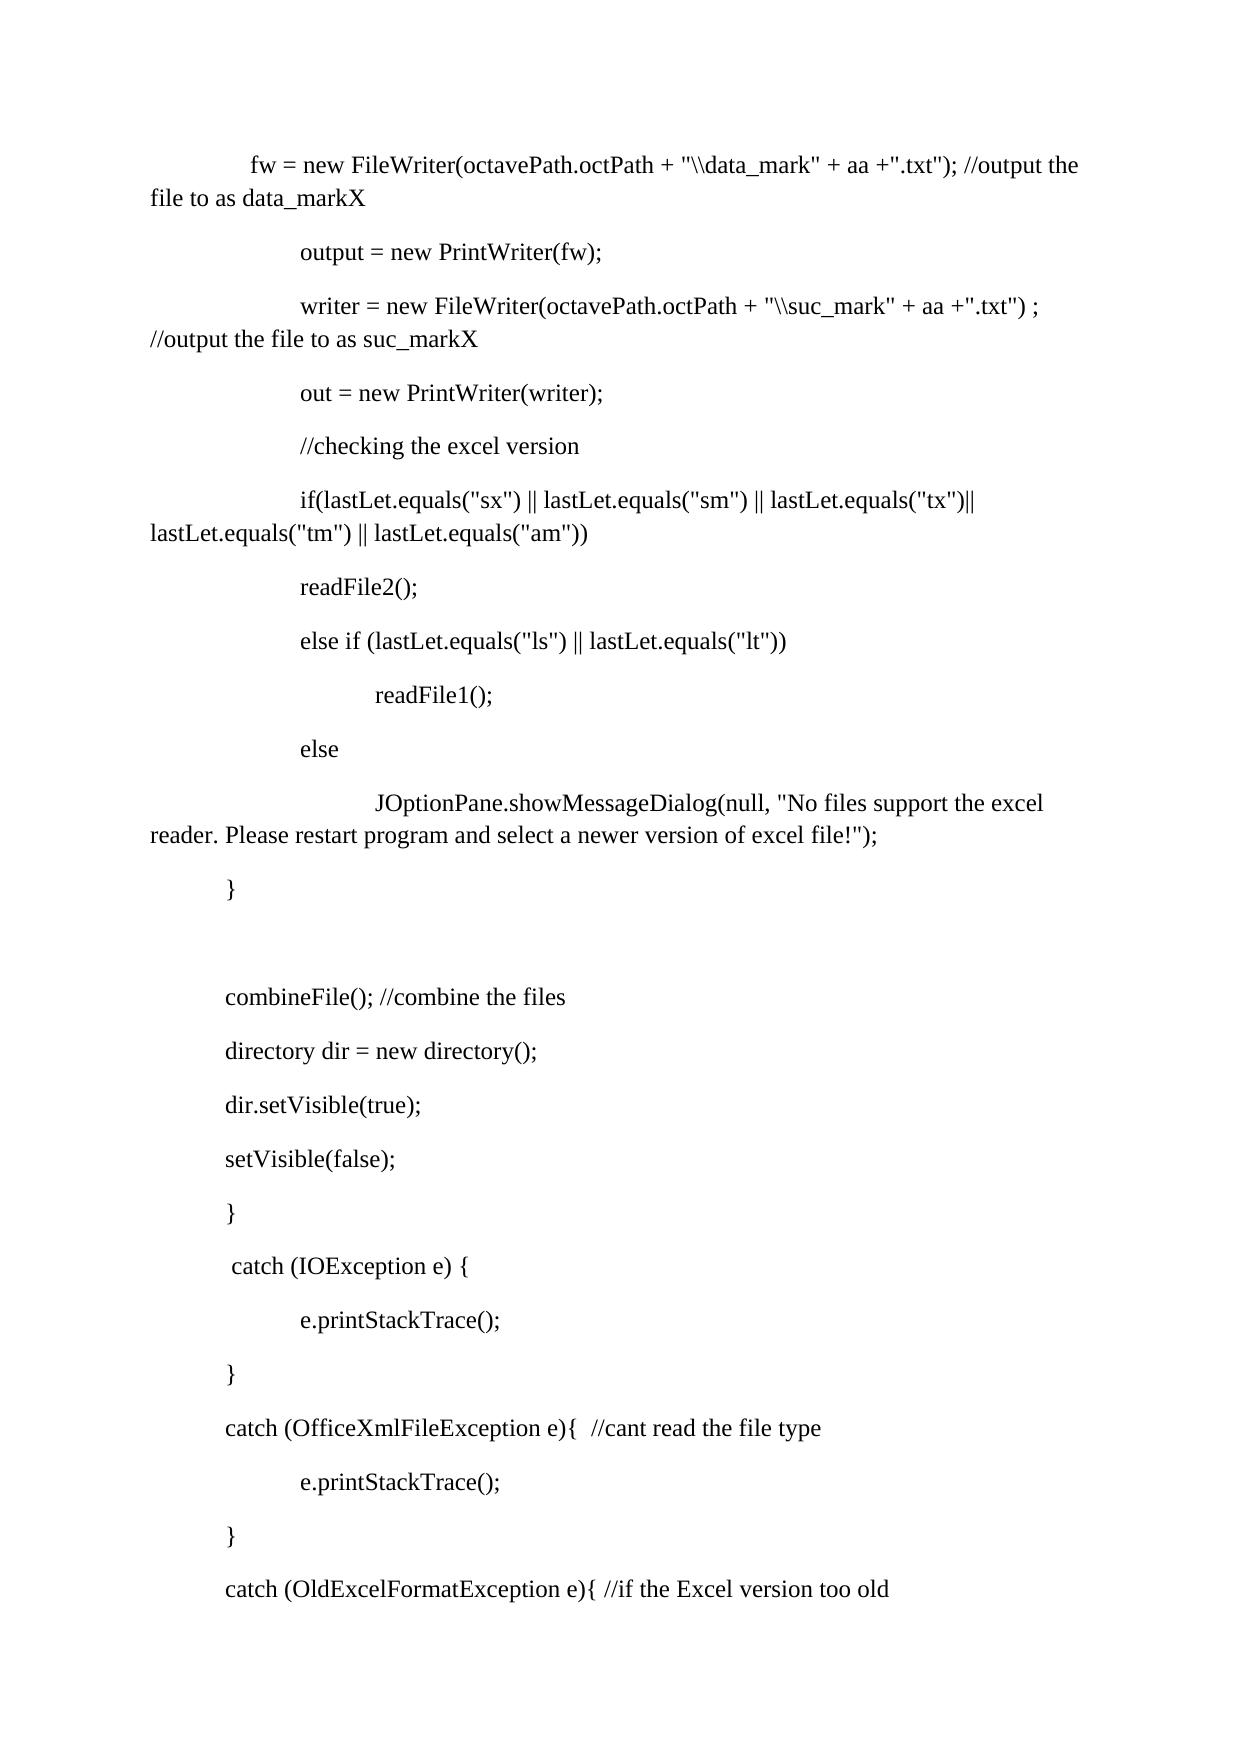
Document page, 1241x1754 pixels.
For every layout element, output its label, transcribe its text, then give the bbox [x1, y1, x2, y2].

text } [150, 1521, 1090, 1549]
text } [150, 1359, 1090, 1388]
text } [150, 874, 1090, 903]
text catch (OfficeXmlFileException e){ //cant read the file type [150, 1413, 1090, 1442]
text readFile2(); [150, 572, 1090, 601]
text combineFile(); //combine the files [150, 982, 1090, 1011]
text else [150, 734, 1090, 762]
text directory dir = new directory(); [150, 1036, 1090, 1065]
text //checking the excel version [150, 431, 1090, 460]
text dir.setVisible(true); [150, 1090, 1090, 1119]
text catch (OldExcelFormatException e){ //if the Excel version too old [150, 1574, 1090, 1603]
text setVisible(false); [150, 1144, 1090, 1172]
text JOptionPane.showMessageDialog(null, "No files support the excel reader. Please restart program and select a newer version of excel file!"); [150, 788, 1090, 849]
text if(lastLet.equals("sx") || lastLet.equals("sm") || lastLet.equals("tx")|| lastLet.equals("tm") || lastLet.equals("am")) [150, 485, 1090, 547]
text fw = new FileWriter(octavePath.octPath + "\\data_mark" + aa +".txt"); //output the file to as data_markX [150, 150, 1090, 212]
text e.printStackTrace(); [150, 1305, 1090, 1334]
text out = new PrintWriter(writer); [150, 378, 1090, 406]
text else if (lastLet.equals("ls") || lastLet.equals("lt")) [150, 626, 1090, 655]
text } [150, 1198, 1090, 1226]
text readFile1(); [150, 680, 1090, 709]
text e.printStackTrace(); [150, 1467, 1090, 1496]
text output = new PrintWriter(fw); [150, 237, 1090, 266]
text writer = new FileWriter(octavePath.octPath + "\\suc_mark" + aa +".txt") ; //output the file to as suc_markX [150, 291, 1090, 352]
text catch (IOException e) { [150, 1251, 1090, 1280]
